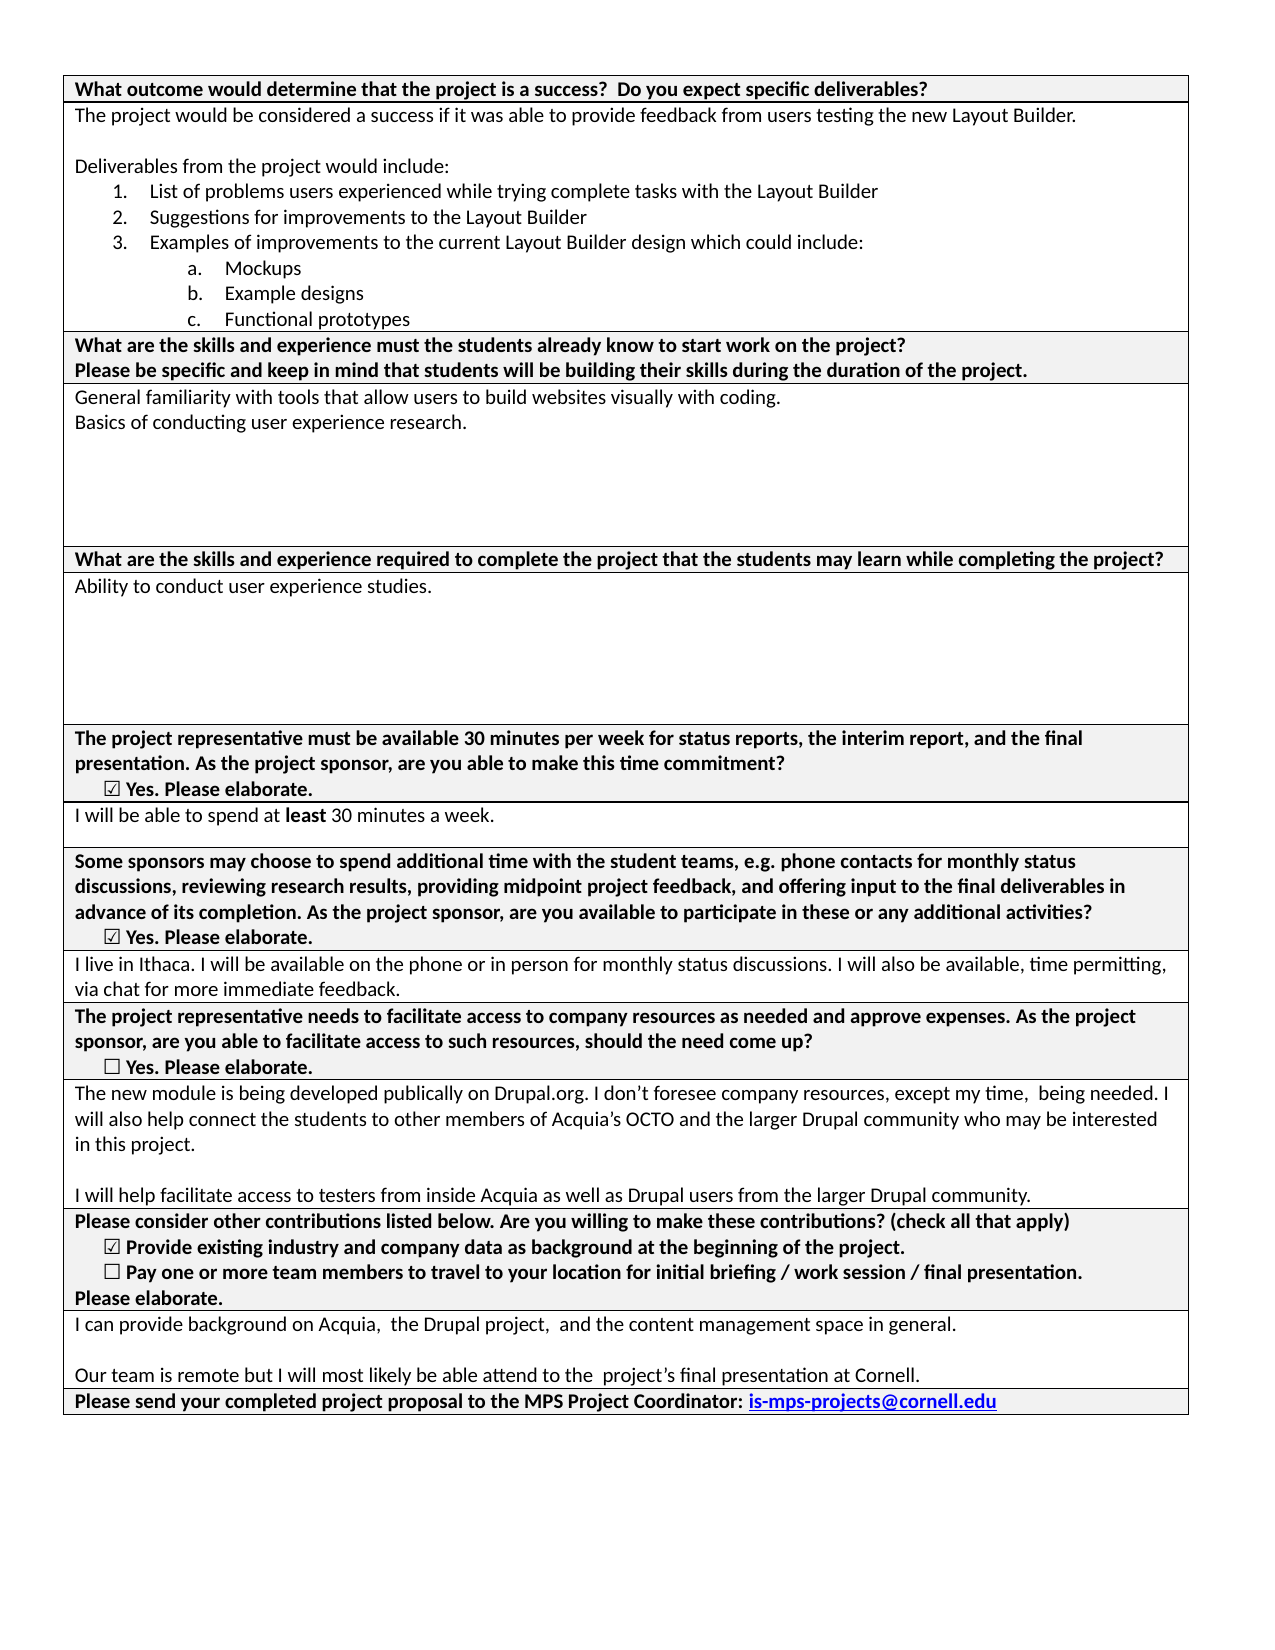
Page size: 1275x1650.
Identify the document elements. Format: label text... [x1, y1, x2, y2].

table_cell General familiarity with tools that allow users to build websites visually with coding. Basics of conducting user experience research. [64, 384, 1188, 546]
table_cell I can provide background on Acquia, the Drupal project, and the content management space in general. Our team is remote but I will most likely be able attend to the project’s final presentation at Cornell. [64, 1311, 1188, 1387]
table_cell Please consider other contributions listed below. Are you willing to make these contributions? (check all that apply) ☑ Provide existing industry and company data as background at the beginning of the project. ☐ Pay one or more team members to travel to your location for initial briefing / work session / final presentation. Please elaborate. [64, 1209, 1188, 1310]
table_cell The project representative needs to facilitate access to company resources as needed and approve expenses. As the project sponsor, are you able to facilitate access to such resources, should the need come up? ☐ Yes. Please elaborate. [64, 1003, 1188, 1079]
table_cell The project representative must be available 30 minutes per week for status reports, the interim report, and the final presentation. As the project sponsor, are you able to make this time commitment? ☑ Yes. Please elaborate. [64, 725, 1188, 801]
table_header What outcome would determine that the project is a success? Do you expect specific deliverables? [64, 76, 1188, 101]
table_cell What are the skills and experience required to complete the project that the students may learn while completing the project? [64, 547, 1188, 572]
table_cell Please send your completed project proposal to the MPS Project Coordinator: is-mps-projects@cornell.edu [64, 1389, 1188, 1414]
table_cell I will be able to spend at least 30 minutes a week. [64, 803, 1188, 847]
table_cell The project would be considered a success if it was able to provide feedback from users testing the new Layout Builder. Deliverables from the project would include: List of problems users experienced while trying complete tasks with the Layout Builder Suggestions for improvements to the Layout Builder Examples of improvements to the current Layout Builder design which could include: Mockups Example designs Functional prototypes [64, 103, 1188, 331]
table_cell What are the skills and experience must the students already know to start work on the project? Please be specific and keep in mind that students will be building their skills during the duration of the project. [64, 332, 1188, 383]
table_cell Some sponsors may choose to spend additional time with the student teams, e.g. phone contacts for monthly status discussions, reviewing research results, providing midpoint project feedback, and offering input to the final deliverables in advance of its completion. As the project sponsor, are you available to participate in these or any additional activities? ☑ Yes. Please elaborate. [64, 848, 1188, 950]
table_cell Ability to conduct user experience studies. [64, 573, 1188, 724]
table_cell The new module is being developed publically on Drupal.org. I don’t foresee company resources, except my time, being needed. I will also help connect the students to other members of Acquia’s OCTO and the larger Drupal community who may be interested in this project. I will help facilitate access to testers from inside Acquia as well as Drupal users from the larger Drupal community. [64, 1080, 1188, 1207]
table_cell I live in Ithaca. I will be available on the phone or in person for monthly status discussions. I will also be available, time permitting, via chat for more immediate feedback. [64, 951, 1188, 1002]
